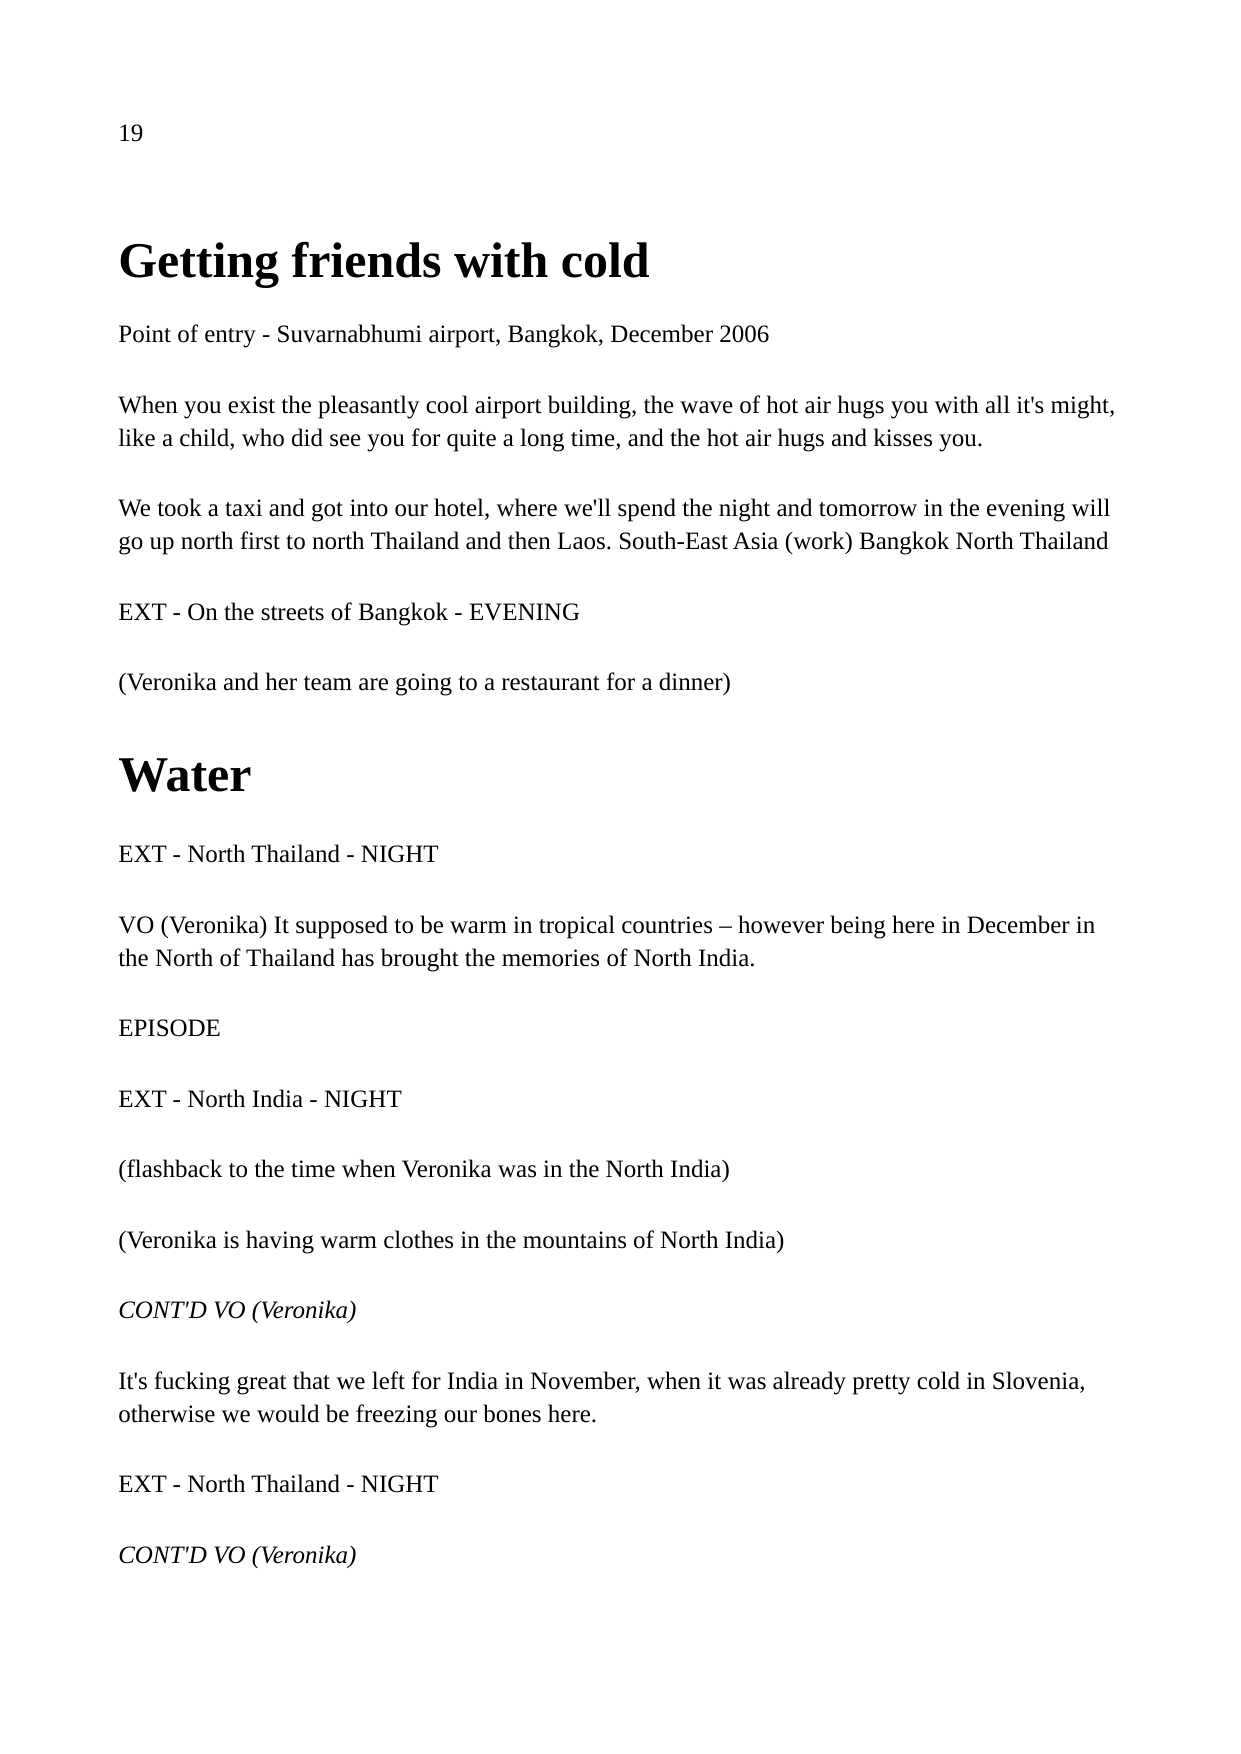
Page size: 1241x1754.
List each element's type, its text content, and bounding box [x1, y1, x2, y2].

text (Veronika and her team are going to a restaurant for a dinner) [118, 667, 1122, 696]
text We took a taxi and got into our hotel, where we'll spend the night and tomorrow in the evening will go up north first to north Thailand and then Laos. South-East Asia (work) Bangkok North Thailand [118, 493, 1122, 555]
text CONT'D VO (Veronika) [118, 1295, 1122, 1324]
text (Veronika is having warm clothes in the mountains of North India) [118, 1225, 1122, 1254]
text CONT'D VO (Veronika) [118, 1540, 1122, 1569]
text It's fucking great that we left for India in November, when it was already pretty cold in Slovenia, otherwise we would be freezing our bones here. [118, 1366, 1122, 1428]
text When you exist the pleasantly cool airport building, the wave of hot air hugs you with all it's might, like a child, who did see you for quite a long time, and the hot air hugs and kisses you. [118, 390, 1122, 452]
text EPISODE [118, 1013, 1122, 1042]
text EXT - North India - NIGHT [118, 1084, 1122, 1113]
text EXT - On the streets of Bangkok - EVENING [118, 597, 1122, 626]
subtitle Water [118, 744, 1122, 802]
text EXT - North Thailand - NIGHT [118, 1469, 1122, 1498]
text EXT - North Thailand - NIGHT [118, 839, 1122, 868]
text (flashback to the time when Veronika was in the North India) [118, 1154, 1122, 1183]
subtitle Getting friends with cold [118, 231, 1122, 288]
text Point of entry - Suvarnabhumi airport, Bangkok, December 2006 [118, 319, 1122, 348]
text VO (Veronika) It supposed to be warm in tropical countries – however being here in December in the North of Thailand has brought the memories of North India. [118, 910, 1122, 972]
